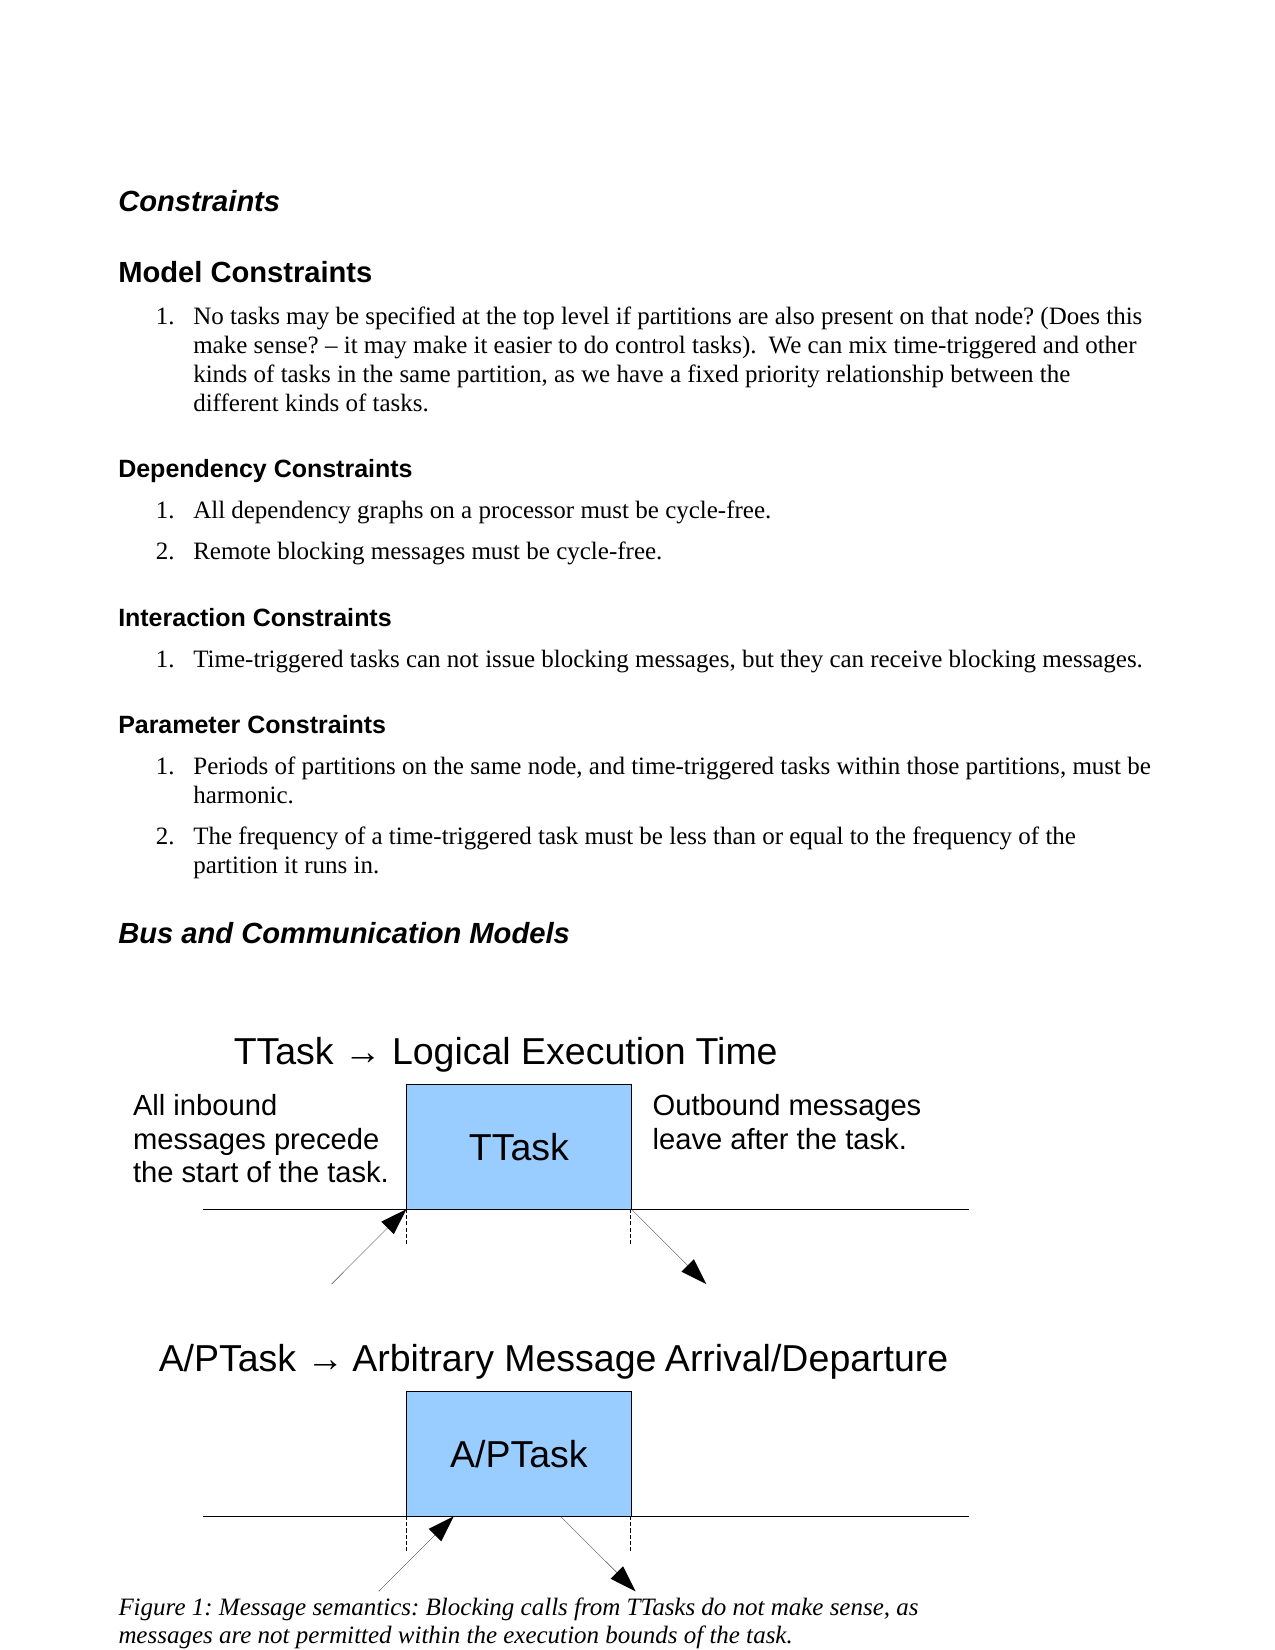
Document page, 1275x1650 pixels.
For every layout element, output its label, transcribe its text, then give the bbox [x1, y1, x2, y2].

subtitle Interaction Constraints [118, 603, 1157, 631]
list All dependency graphs on a processor must be cycle-free. [156, 495, 1157, 524]
text Figure 1: Message semantics: Blocking calls from TTasks do not make sense, as messages are not permitted within the execution bounds of the task. [118, 1034, 969, 1649]
subtitle Model Constraints [118, 255, 1157, 289]
list Periods of partitions on the same node, and time-triggered tasks within those partitions, must be harmonic. [156, 751, 1157, 809]
subtitle Dependency Constraints [118, 454, 1157, 483]
list The frequency of a time-triggered task must be less than or equal to the frequency of the partition it runs in. [156, 821, 1157, 879]
list Time-triggered tasks can not issue blocking messages, but they can receive blocking messages. [156, 644, 1157, 673]
list No tasks may be specified at the top level if partitions are also present on that node? (Does this make sense? – it may make it easier to do control tasks). We can mix time-triggered and other kinds of tasks in the same partition, as we have a fixed priority relationship between the different kinds of tasks. [156, 301, 1157, 416]
subtitle Constraints [118, 184, 1157, 218]
subtitle Parameter Constraints [118, 710, 1157, 739]
list Remote blocking messages must be cycle-free. [156, 536, 1157, 565]
subtitle Bus and Communication Models [118, 916, 1157, 950]
